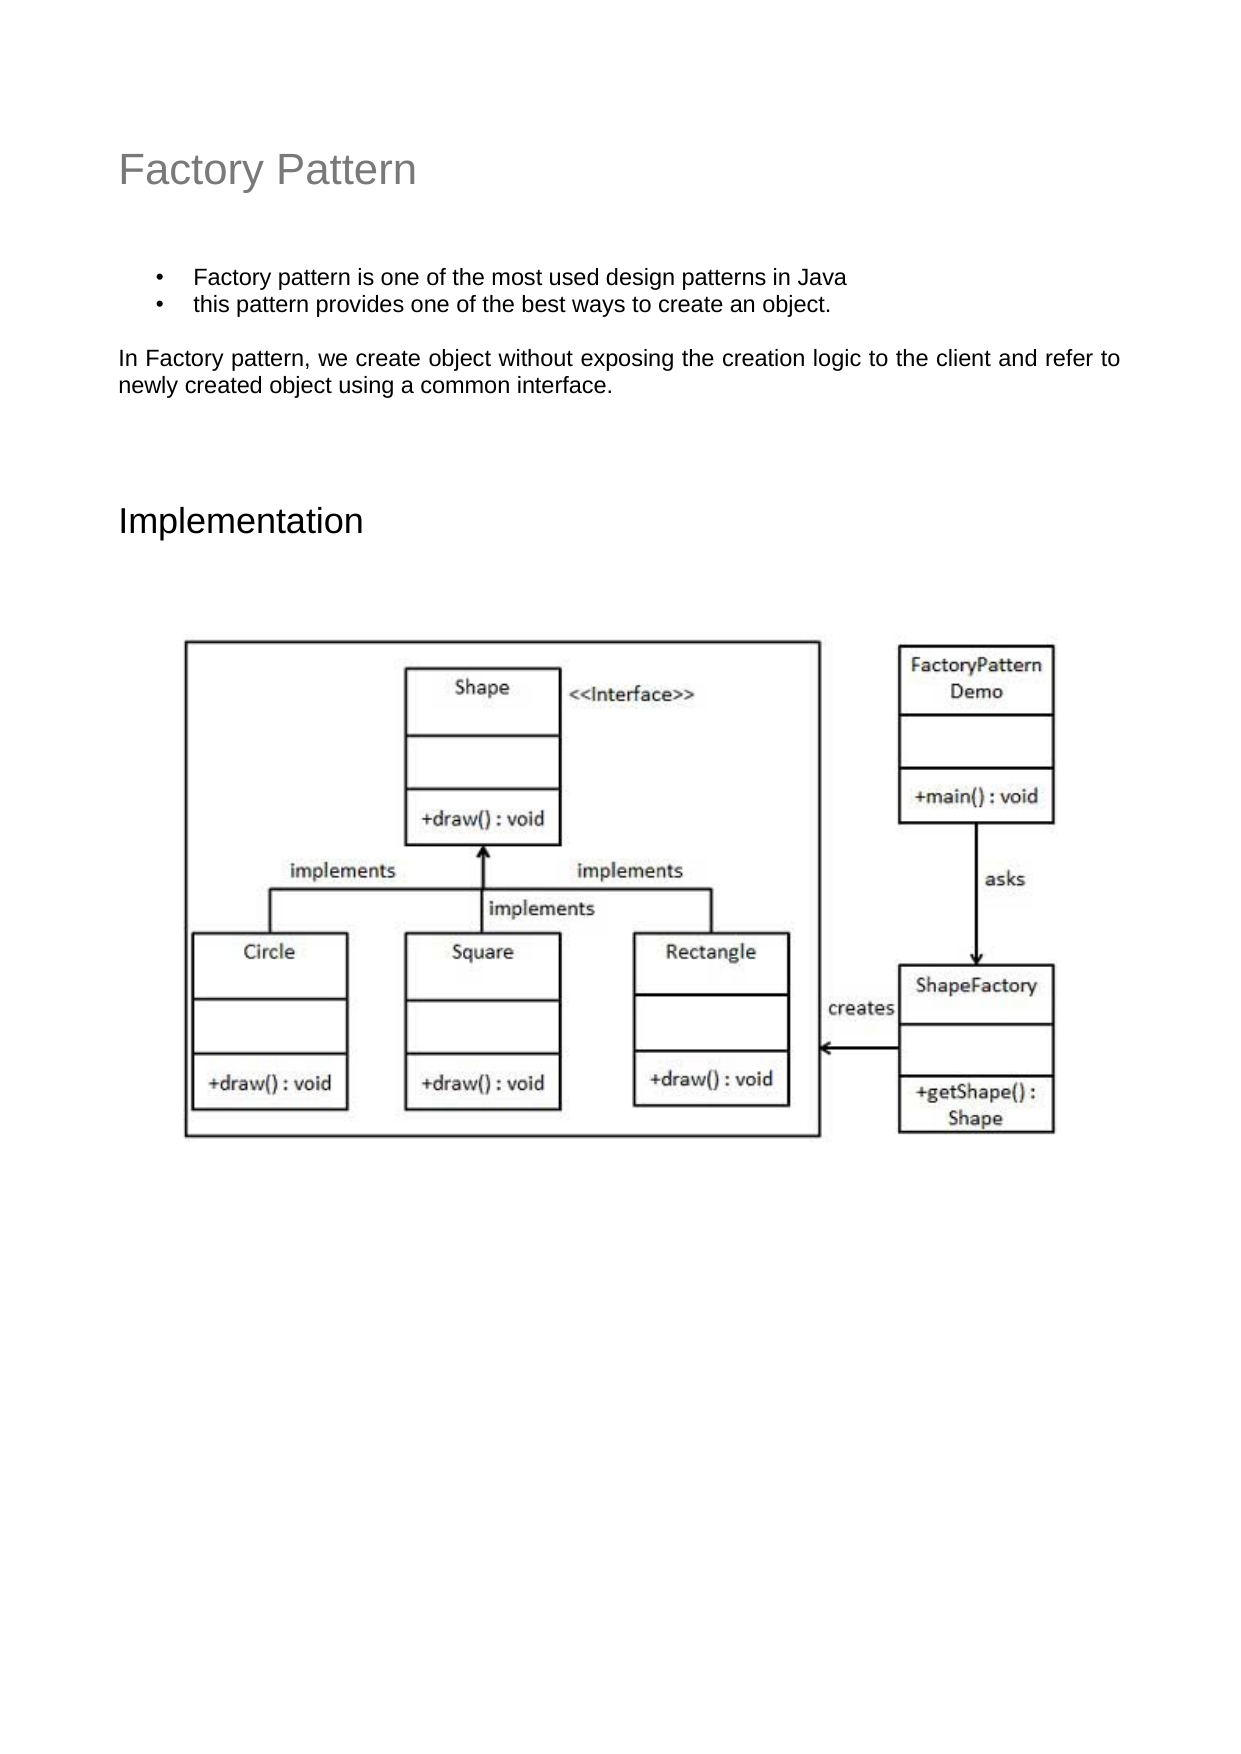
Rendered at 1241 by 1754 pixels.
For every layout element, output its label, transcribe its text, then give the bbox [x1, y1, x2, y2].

picture [182, 634, 1058, 1142]
list Factory pattern is one of the most used design patterns in Java [156, 263, 1122, 291]
text In Factory pattern, we create object without exposing the creation logic to the client and refer to newly created object using a common interface. [118, 344, 1122, 398]
list this pattern provides one of the best ways to create an object. [156, 291, 1122, 318]
subtitle Implementation [118, 500, 1122, 541]
subtitle Factory Pattern [118, 143, 1122, 193]
